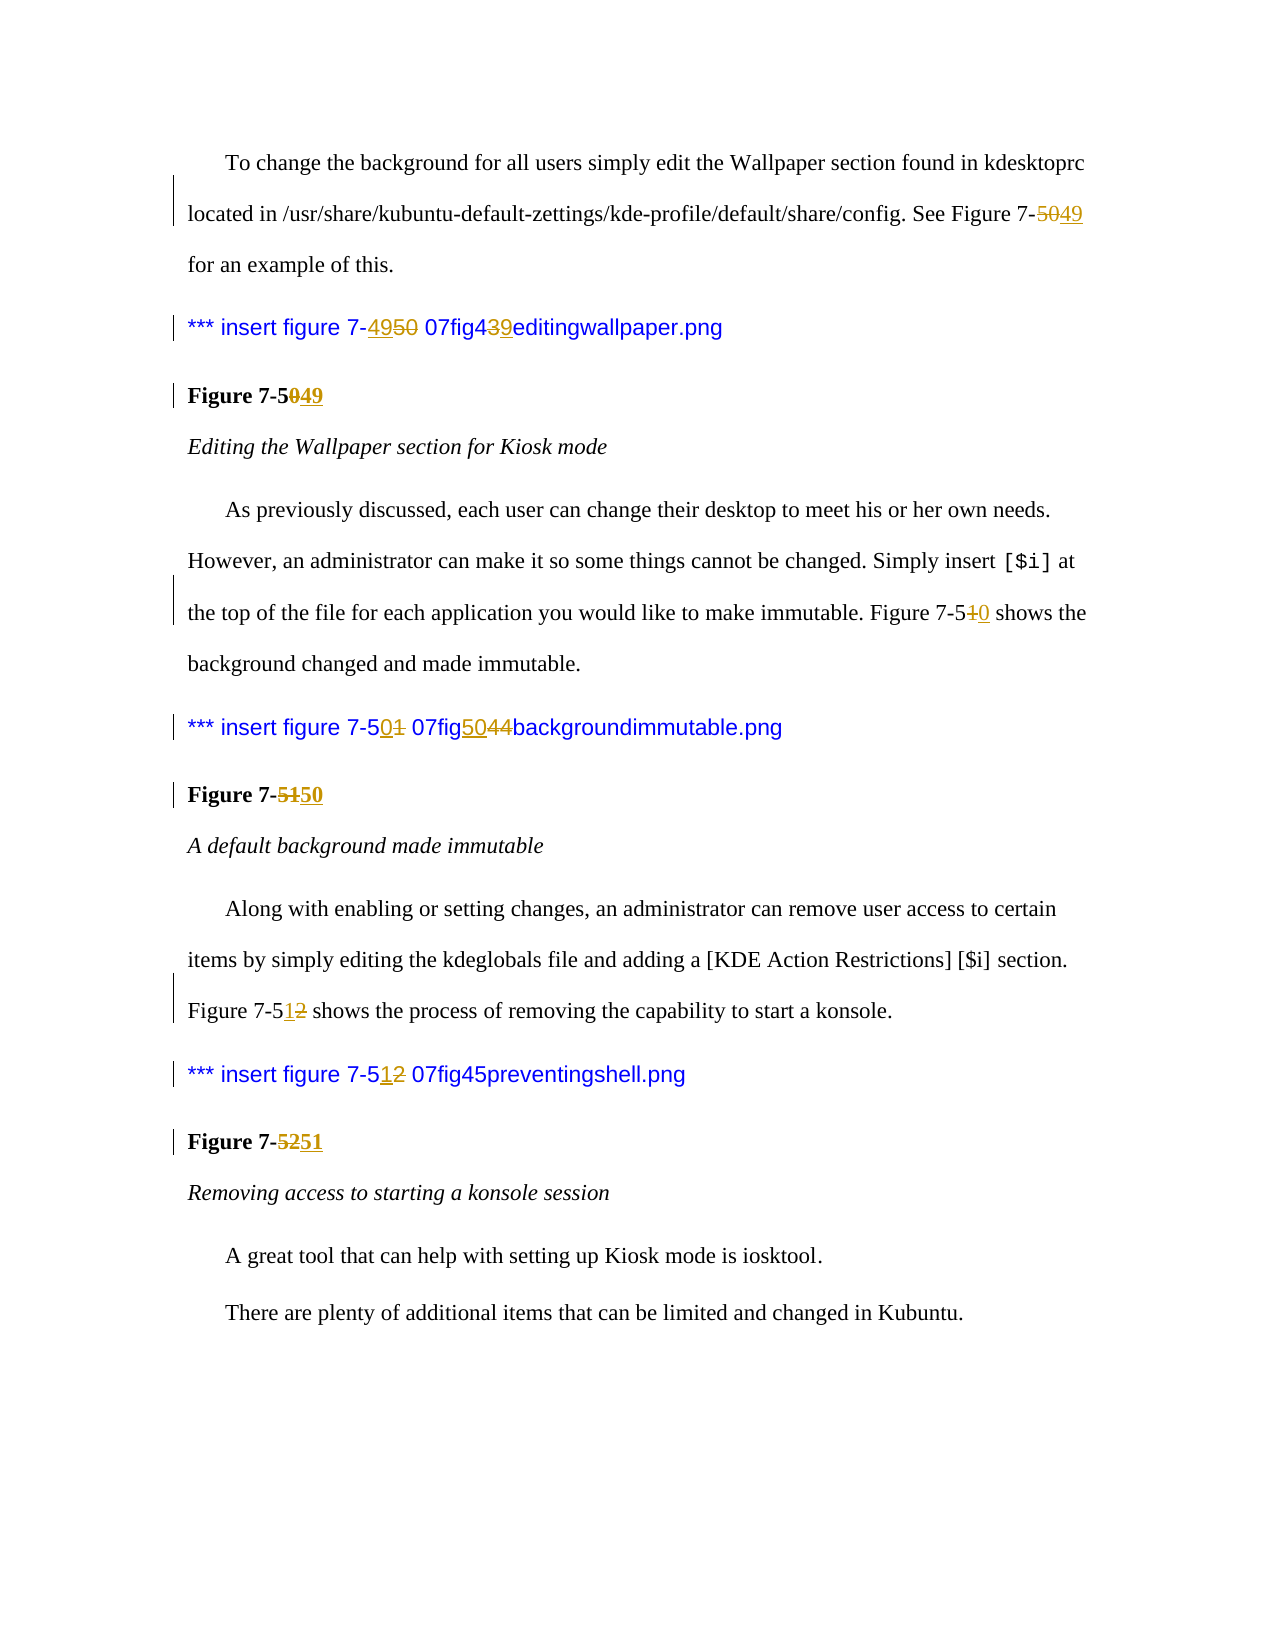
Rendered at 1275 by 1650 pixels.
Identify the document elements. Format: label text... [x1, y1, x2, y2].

text *** insert figure 7-50 07fig50backgroundimmutable.png [187, 714, 1087, 740]
text Figure 7-549 [187, 383, 1087, 408]
text Figure 7-51 [187, 1129, 1087, 1154]
text Editing the Wallpaper section for Kiosk mode [187, 434, 1087, 459]
text Figure 7-50 [187, 782, 1087, 807]
text To change the background for all users simply edit the Wallpaper section found in kdesktoprc located in /usr/share/kubuntu-default-zettings/kde-profile/default/share/config. See Figure 7-49 for an example of this. [187, 150, 1087, 277]
text Along with enabling or setting changes, an administrator can remove user access to certain items by simply editing the kdeglobals file and adding a [KDE Action Restrictions] [$i] section. Figure 7-51 shows the process of removing the capability to start a konsole. [187, 896, 1087, 1023]
text Removing access to starting a konsole session [187, 1180, 1087, 1205]
text There are plenty of additional items that can be limited and changed in Kubuntu. [187, 1300, 1087, 1326]
text A great tool that can help with setting up Kiosk mode is iosktool. [187, 1243, 1087, 1269]
text A default background made immutable [187, 833, 1087, 858]
text *** insert figure 7-51 07fig45preventingshell.png [187, 1061, 1087, 1087]
text As previously discussed, each user can change their desktop to meet his or her own needs. However, an administrator can make it so some things cannot be changed. Simply insert [$i] at the top of the file for each application you would like to make immutable. Figure 7-50 shows the background changed and made immutable. [187, 497, 1087, 676]
text *** insert figure 7-49 07fig49editingwallpaper.png [187, 315, 1087, 341]
